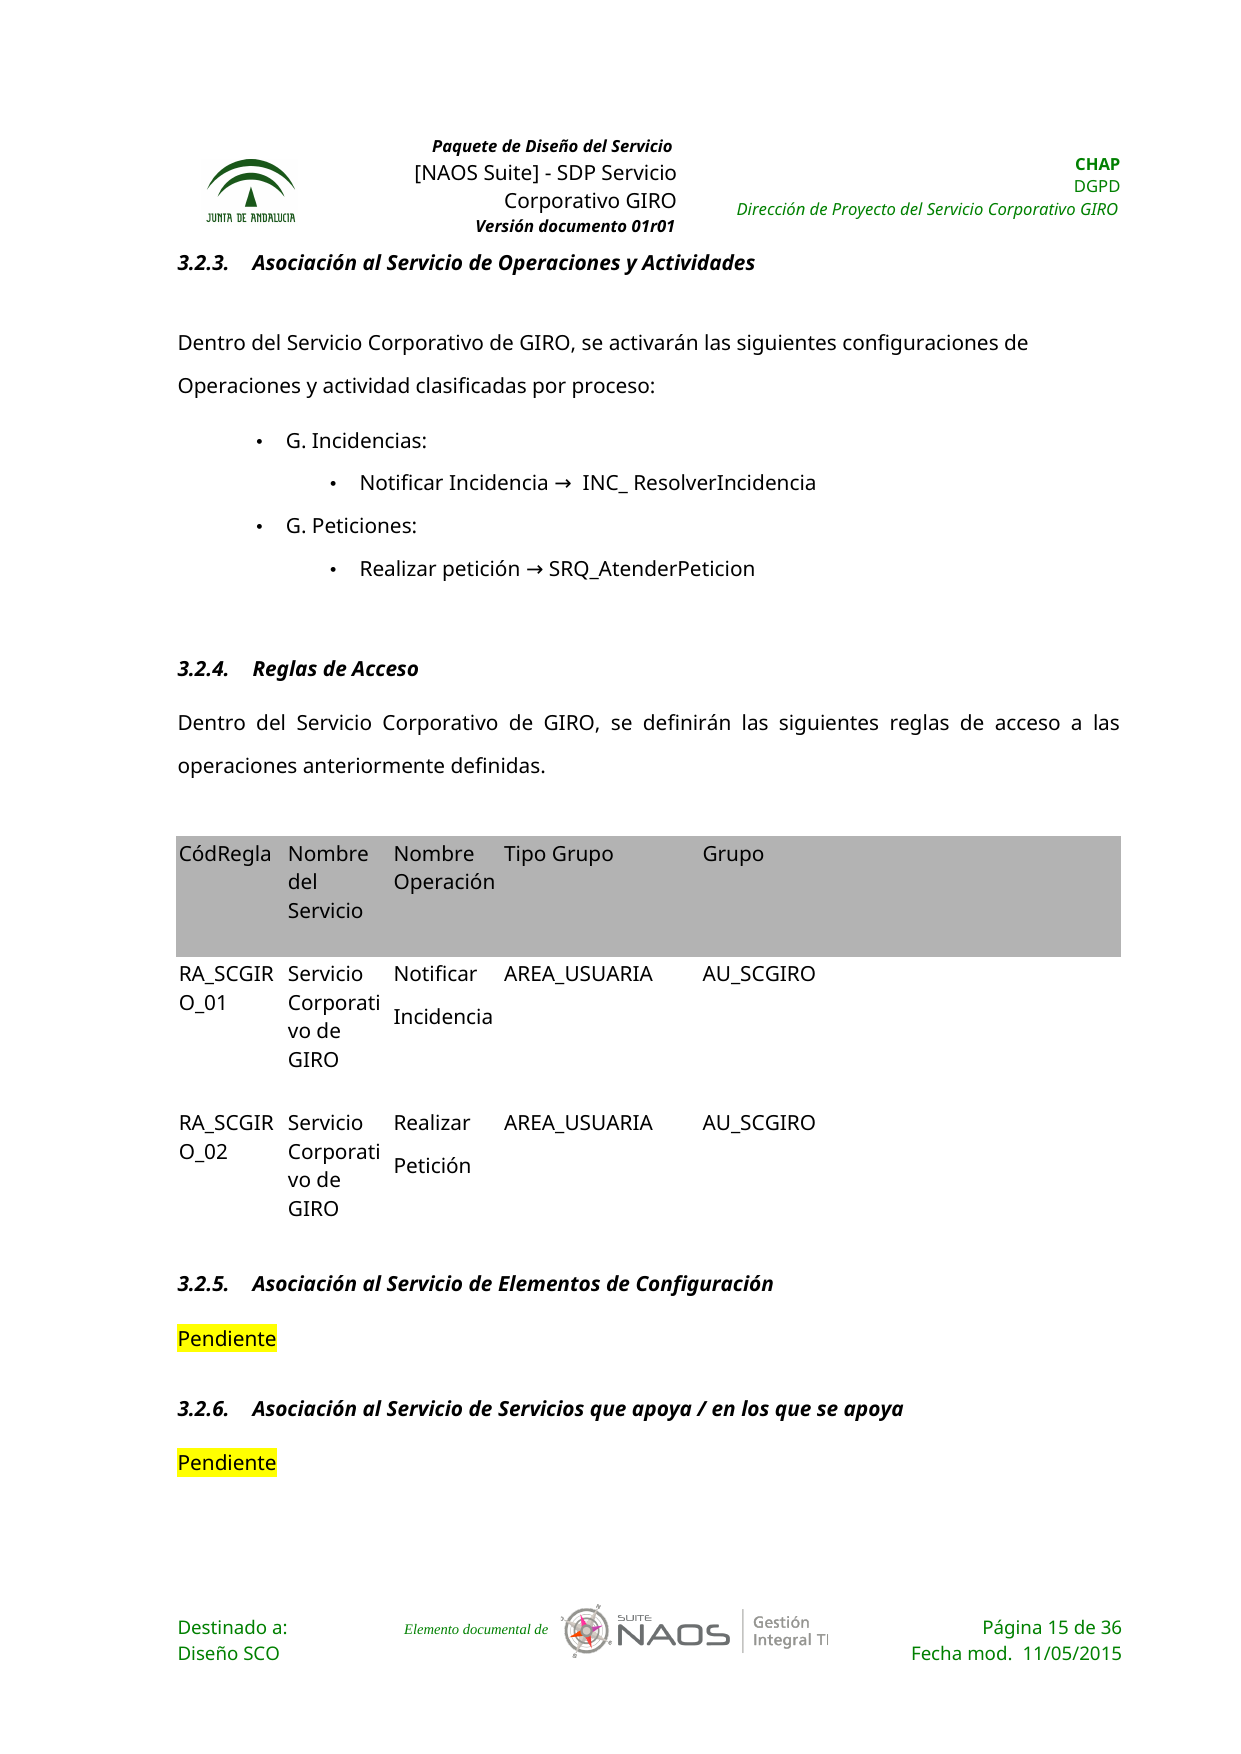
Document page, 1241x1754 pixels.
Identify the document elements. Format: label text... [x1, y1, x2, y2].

table_cell Notificar Incidencia [390, 957, 501, 1106]
subtitle Asociación al Servicio de Elementos de Configuración [177, 1269, 1122, 1298]
text Pendiente [177, 1324, 1122, 1352]
table_cell RA_SCGIRO_01 [176, 957, 285, 1106]
list G. Peticiones: [256, 511, 1122, 539]
text Pendiente [177, 1448, 1122, 1477]
text Dentro del Servicio Corporativo de GIRO, se definirán las siguientes reglas de acceso a las operaciones anteriormente definidas. [177, 708, 1122, 779]
table_header Nombre del Servicio [285, 836, 390, 957]
picture [201, 159, 298, 226]
table_cell Realizar Petición [390, 1106, 501, 1255]
table_cell Servicio Corporativo de GIRO [285, 1106, 390, 1255]
list Notificar Incidencia → INC_ ResolverIncidencia [330, 468, 1122, 497]
table_cell AU_SCGIRO [699, 957, 1121, 1106]
table_cell RA_SCGIRO_02 [176, 1106, 285, 1255]
subtitle Asociación al Servicio de Servicios que apoya / en los que se apoya [177, 1394, 1122, 1422]
subtitle Reglas de Acceso [177, 654, 1122, 682]
list G. Incidencias: [256, 426, 1122, 454]
table_cell AU_SCGIRO [699, 1106, 1121, 1255]
list Realizar petición → SRQ_AtenderPeticion [330, 554, 1122, 582]
table_header CódRegla [176, 836, 285, 957]
table_header Grupo [699, 836, 1121, 957]
table_header Nombre Operación [390, 836, 501, 957]
table_cell AREA_USUARIA [501, 1106, 699, 1255]
table_cell Servicio Corporativo de GIRO [285, 957, 390, 1106]
table_cell AREA_USUARIA [501, 957, 699, 1106]
table_header Tipo Grupo [501, 836, 699, 957]
picture [560, 1604, 829, 1658]
subtitle Asociación al Servicio de Operaciones y Actividades [177, 248, 1122, 277]
text Dentro del Servicio Corporativo de GIRO, se activarán las siguientes configuraciones de Operaciones y actividad clasificadas por proceso: [177, 328, 1122, 399]
